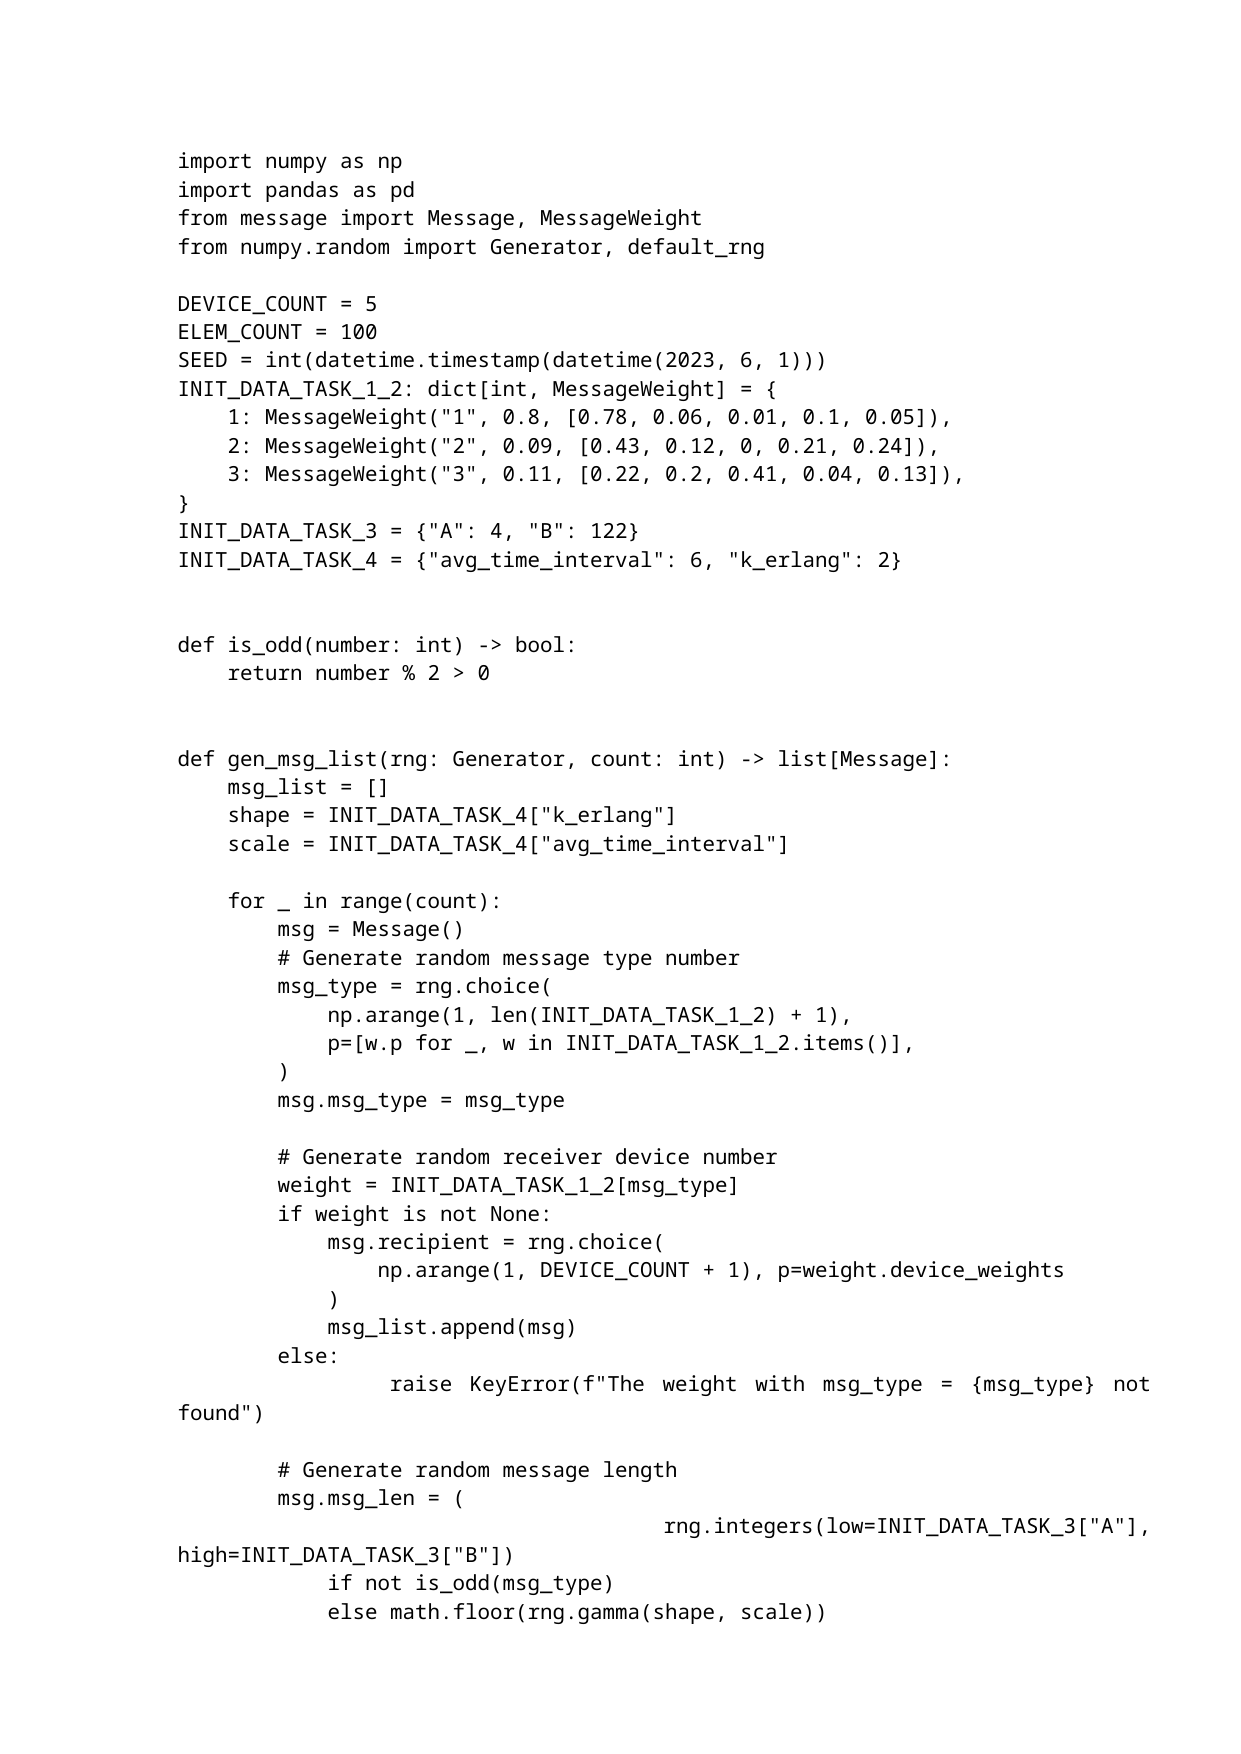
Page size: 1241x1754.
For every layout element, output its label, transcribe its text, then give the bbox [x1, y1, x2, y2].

text msg.recipient = rng.choice( [177, 1227, 1152, 1256]
text msg.msg_type = msg_type [177, 1085, 1152, 1113]
text def is_odd(number: int) -> bool: [177, 630, 1152, 658]
text ) [177, 1284, 1152, 1312]
text msg_list.append(msg) [177, 1312, 1152, 1341]
text ) [177, 1057, 1152, 1085]
text # Generate random message length [177, 1455, 1152, 1483]
text raise KeyError(f"The weight with msg_type = {msg_type} not found") [177, 1369, 1152, 1426]
text import numpy as np [177, 147, 1152, 175]
text weight = INIT_DATA_TASK_1_2[msg_type] [177, 1170, 1152, 1199]
text # Generate random receiver device number [177, 1142, 1152, 1170]
text scale = INIT_DATA_TASK_4["avg_time_interval"] [177, 829, 1152, 857]
text else: [177, 1341, 1152, 1369]
text # Generate random message type number [177, 943, 1152, 971]
text msg_list = [] [177, 772, 1152, 801]
text 2: MessageWeight("2", 0.09, [0.43, 0.12, 0, 0.21, 0.24]), [177, 431, 1152, 459]
text 1: MessageWeight("1", 0.8, [0.78, 0.06, 0.01, 0.1, 0.05]), [177, 402, 1152, 431]
text shape = INIT_DATA_TASK_4["k_erlang"] [177, 801, 1152, 829]
text def gen_msg_list(rng: Generator, count: int) -> list[Message]: [177, 744, 1152, 772]
text INIT_DATA_TASK_4 = {"avg_time_interval": 6, "k_erlang": 2} [177, 545, 1152, 573]
text msg.msg_len = ( [177, 1483, 1152, 1512]
text } [177, 488, 1152, 516]
text from numpy.random import Generator, default_rng [177, 232, 1152, 260]
text INIT_DATA_TASK_1_2: dict[int, MessageWeight] = { [177, 374, 1152, 402]
text from message import Message, MessageWeight [177, 203, 1152, 232]
text SEED = int(datetime.timestamp(datetime(2023, 6, 1))) [177, 346, 1152, 374]
text if not is_odd(msg_type) [177, 1568, 1152, 1597]
text np.arange(1, DEVICE_COUNT + 1), p=weight.device_weights [177, 1256, 1152, 1284]
text rng.integers(low=INIT_DATA_TASK_3["A"], high=INIT_DATA_TASK_3["B"]) [177, 1512, 1152, 1568]
text import pandas as pd [177, 175, 1152, 203]
text msg_type = rng.choice( [177, 971, 1152, 1000]
text if weight is not None: [177, 1199, 1152, 1227]
text INIT_DATA_TASK_3 = {"A": 4, "B": 122} [177, 516, 1152, 545]
text return number % 2 > 0 [177, 658, 1152, 687]
text ELEM_COUNT = 100 [177, 317, 1152, 346]
text 3: MessageWeight("3", 0.11, [0.22, 0.2, 0.41, 0.04, 0.13]), [177, 459, 1152, 488]
text else math.floor(rng.gamma(shape, scale)) [177, 1597, 1152, 1625]
text for _ in range(count): [177, 886, 1152, 914]
text np.arange(1, len(INIT_DATA_TASK_1_2) + 1), [177, 1000, 1152, 1028]
text msg = Message() [177, 914, 1152, 943]
text p=[w.p for _, w in INIT_DATA_TASK_1_2.items()], [177, 1028, 1152, 1057]
text DEVICE_COUNT = 5 [177, 289, 1152, 317]
